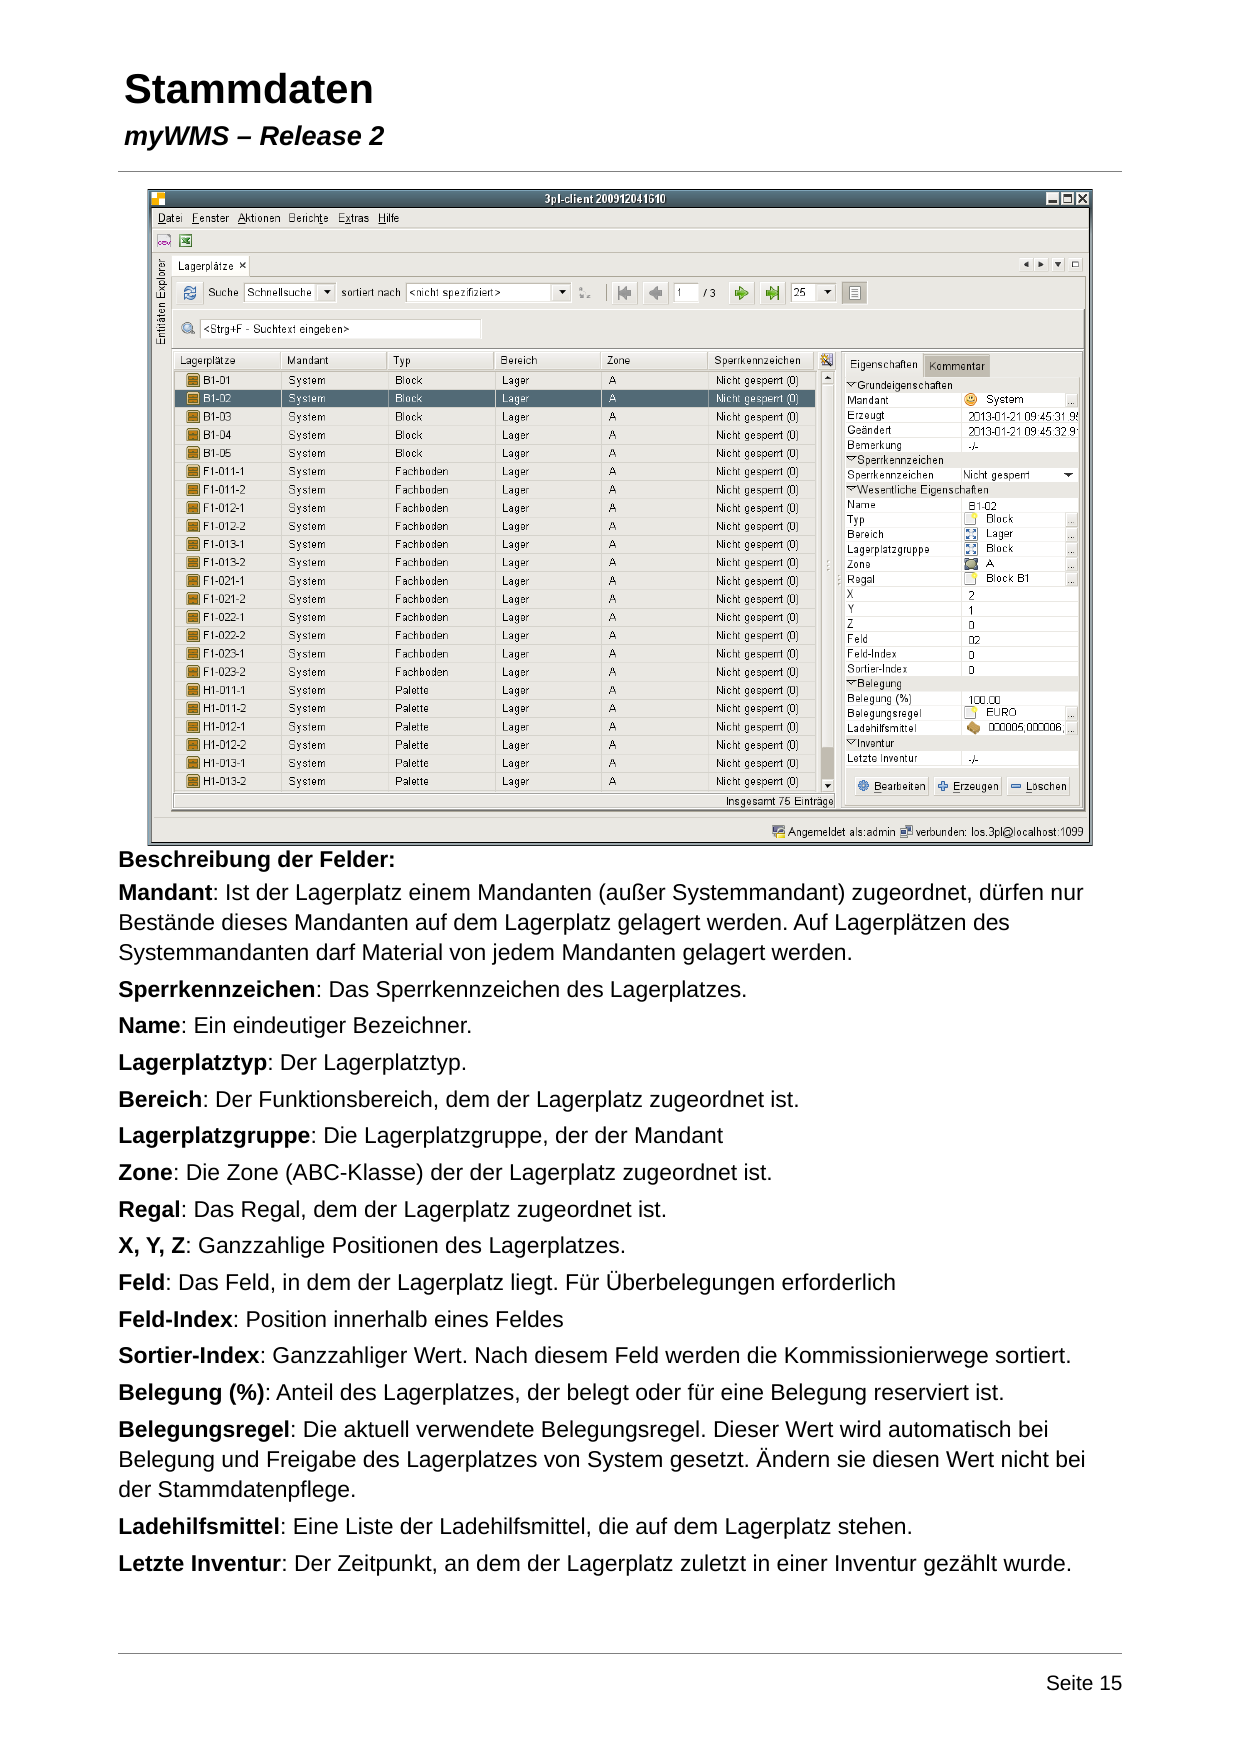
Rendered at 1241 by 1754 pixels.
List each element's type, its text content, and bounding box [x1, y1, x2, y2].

text Lagerplatzgruppe: Die Lagerplatzgruppe, der der Mandant [118, 1122, 1122, 1149]
text Beschreibung der Felder: [118, 189, 1122, 872]
picture [147, 189, 1093, 846]
text Belegung (%): Anteil des Lagerplatzes, der belegt oder für eine Belegung reserviert ist. [118, 1379, 1122, 1406]
text Feld-Index: Position innerhalb eines Feldes [118, 1306, 1122, 1332]
text Ladehilfsmittel: Eine Liste der Ladehilfsmittel, die auf dem Lagerplatz stehen. [118, 1513, 1122, 1539]
text Belegungsregel: Die aktuell verwendete Belegungsregel. Dieser Wert wird automatisch bei Belegung und Freigabe des Lagerplatzes von System gesetzt. Ändern sie diesen Wert nicht bei der Stammdatenpflege. [118, 1416, 1122, 1503]
text Lagerplatztyp: Der Lagerplatztyp. [118, 1049, 1122, 1076]
text Sperrkennzeichen: Das Sperrkennzeichen des Lagerplatzes. [118, 976, 1122, 1002]
text Feld: Das Feld, in dem der Lagerplatz liegt. Für Überbelegungen erforderlich [118, 1269, 1122, 1296]
text Name: Ein eindeutiger Bezeichner. [118, 1012, 1122, 1039]
text Sortier-Index: Ganzzahliger Wert. Nach diesem Feld werden die Kommissionierwege sortiert. [118, 1342, 1122, 1369]
text Regal: Das Regal, dem der Lagerplatz zugeordnet ist. [118, 1196, 1122, 1222]
text Mandant: Ist der Lagerplatz einem Mandanten (außer Systemmandant) zugeordnet, dürfen nur Bestände dieses Mandanten auf dem Lagerplatz gelagert werden. Auf Lagerplätzen des Systemmandanten darf Material von jedem Mandanten gelagert werden. [118, 879, 1122, 966]
text Bereich: Der Funktionsbereich, dem der Lagerplatz zugeordnet ist. [118, 1086, 1122, 1112]
text X, Y, Z: Ganzzahlige Positionen des Lagerplatzes. [118, 1232, 1122, 1259]
text Zone: Die Zone (ABC-Klasse) der der Lagerplatz zugeordnet ist. [118, 1159, 1122, 1186]
text Letzte Inventur: Der Zeitpunkt, an dem der Lagerplatz zuletzt in einer Inventur gezählt wurde. [118, 1549, 1122, 1576]
